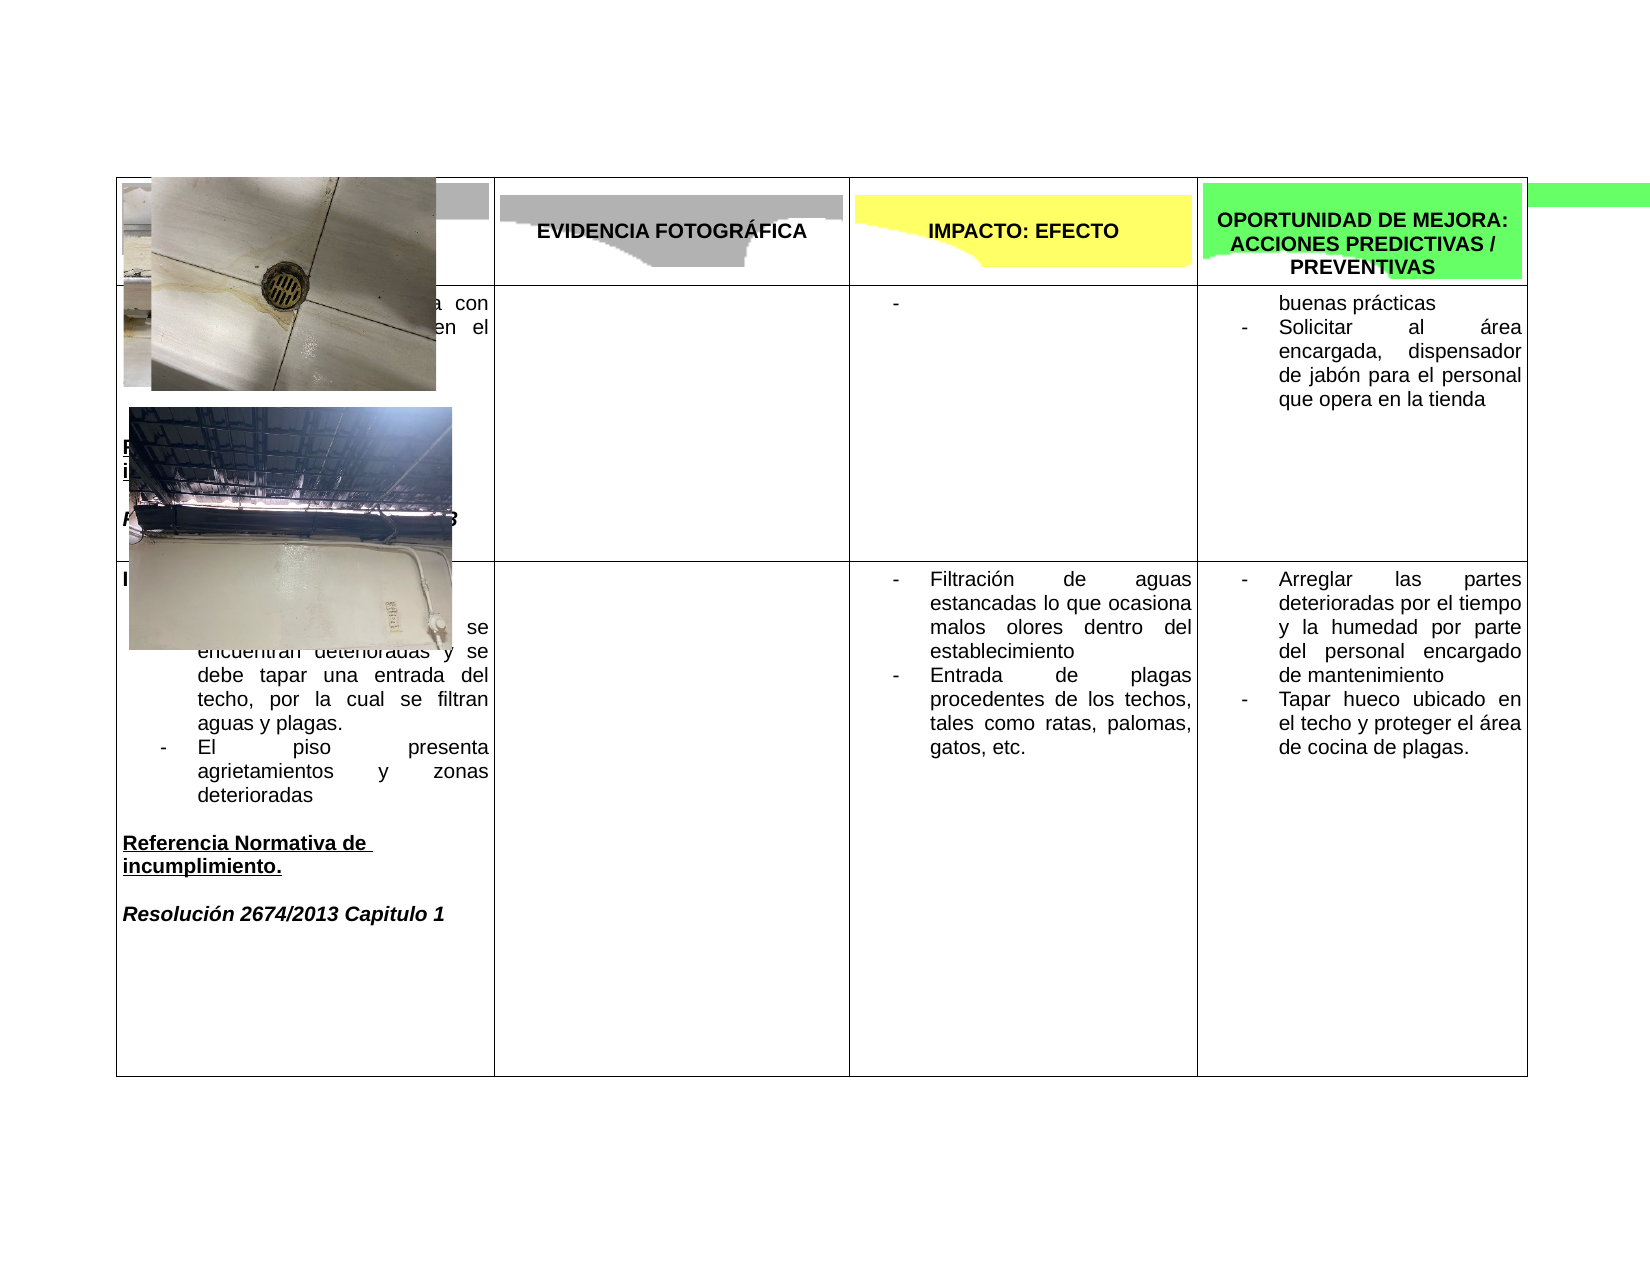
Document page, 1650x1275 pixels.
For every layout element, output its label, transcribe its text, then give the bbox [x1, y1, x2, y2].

table_cell [495, 562, 849, 1076]
table_cell Capacitación al personal manipulador de alimentos con los puntos emitidos por la resolución 2674-2013. Letreros alusivos a las buenas prácticas de manufactura Control y formatos de buenas prácticas Solicitar al área encargada, dispensador de jabón para el personal que opera en la tienda [1314, 286, 1527, 561]
table_header OPORTUNIDAD DE MEJORA: ACCIONES PREDICTIVAS / PREVENTIVAS [1198, 178, 1527, 285]
table_header – [1528, 207, 1650, 285]
table_cell Filtración de aguas estancadas lo que ocasiona malos olores dentro del establecimiento Entrada de plagas procedentes de los techos, tales como ratas, palomas, gatos, etc. [850, 752, 1197, 1076]
table_header [117, 178, 151, 285]
table_cell Manipulador de Alimentos: El personal manipulador de alimentos presenta uniforme incompleto. El personal cuenta con uñas largas y uso de aretes, anillos, pulseras y otros elementos no permitidos. El lavamanos no cuenta con dispensador de jabón en el punto. Referencia Normativa de incumplimiento. Resolución 2674/2013 - Capitulo 3 [117, 286, 151, 561]
table_cell Arreglar las partes deterioradas por el tiempo y la humedad por parte del personal encargado de mantenimiento Tapar hueco ubicado en el techo y proteger el área de cocina de plagas. [1198, 562, 1527, 1076]
table_header IMPACTO: EFECTO [850, 178, 1197, 262]
table_header IMPACTO: EFECTO [984, 267, 1184, 285]
table_header – [1528, 177, 1650, 183]
table_header EVIDENCIA FOTOGRÁFICA [495, 178, 849, 221]
table_cell [993, 286, 1163, 561]
table_cell [1528, 561, 1650, 1076]
table_cell [1528, 285, 1650, 561]
table_cell [495, 286, 806, 561]
table_header EVIDENCIA FOTOGRÁFICA [654, 267, 744, 285]
table_header [437, 178, 494, 219]
table_cell INSTALACIONES Las instalaciones se encuentran deterioradas y se debe tapar una entrada del techo, por la cual se filtran aguas y plagas. El piso presenta agrietamientos y zonas deterioradas Referencia Normativa de incumplimiento. Resolución 2674/2013 Capitulo 1 [117, 562, 494, 1076]
